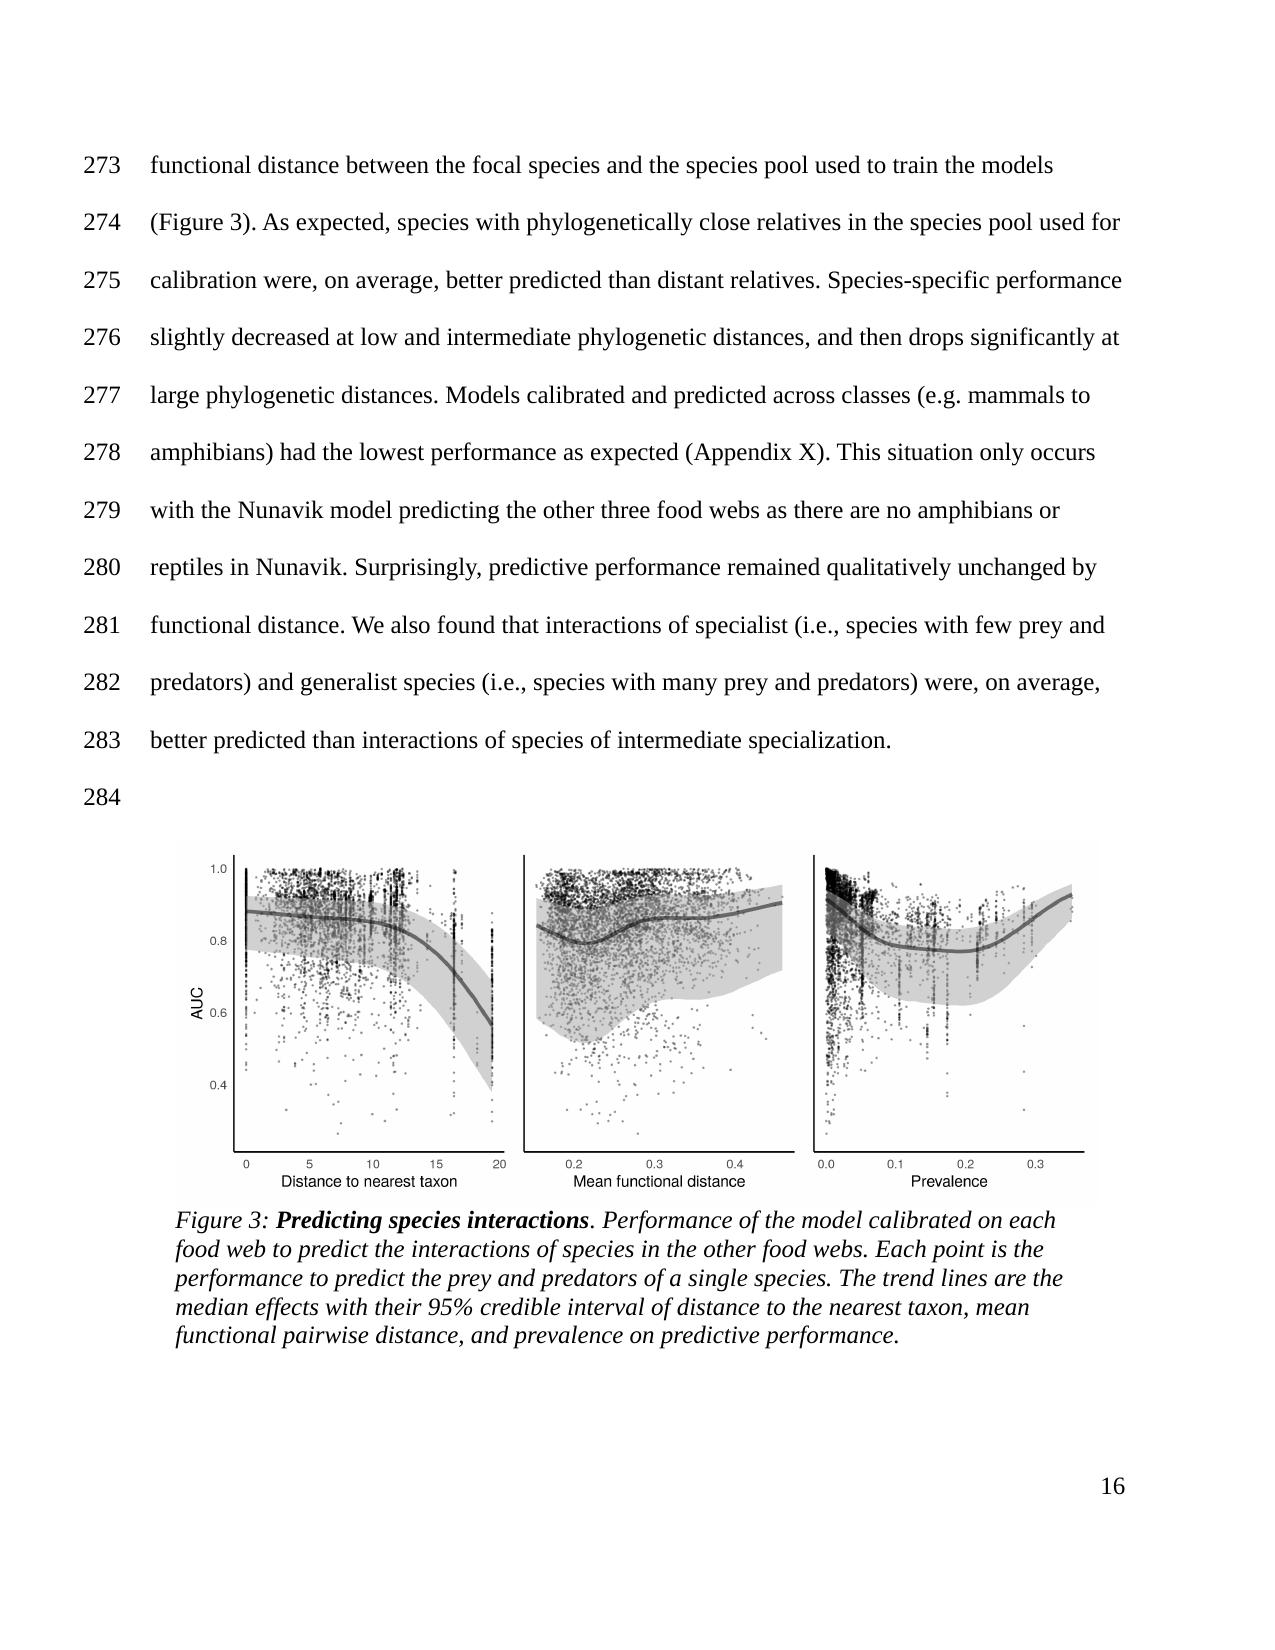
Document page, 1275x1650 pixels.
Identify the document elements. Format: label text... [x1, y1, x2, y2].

text Figure 3: Predicting species interactions. Performance of the model calibrated on each food web to predict the interactions of species in the other food webs. Each point is the performance to predict the prey and predators of a single species. The trend lines are the median effects with their 95% credible interval of distance to the nearest taxon, mean functional pairwise distance, and prevalence on predictive performance. [175, 1206, 1100, 1349]
picture [175, 840, 1100, 1206]
text functional distance between the focal species and the species pool used to train the models (Figure 3). As expected, species with phylogenetically close relatives in the species pool used for calibration were, on average, better predicted than distant relatives. Species-specific performance slightly decreased at low and intermediate phylogenetic distances, and then drops significantly at large phylogenetic distances. Models calibrated and predicted across classes (e.g. mammals to amphibians) had the lowest performance as expected (Appendix X). This situation only occurs with the Nunavik model predicting the other three food webs as there are no amphibians or reptiles in Nunavik. Surprisingly, predictive performance remained qualitatively unchanged by functional distance. We also found that interactions of specialist (i.e., species with few prey and predators) and generalist species (i.e., species with many prey and predators) were, on average, better predicted than interactions of species of intermediate specialization. [150, 150, 1125, 754]
